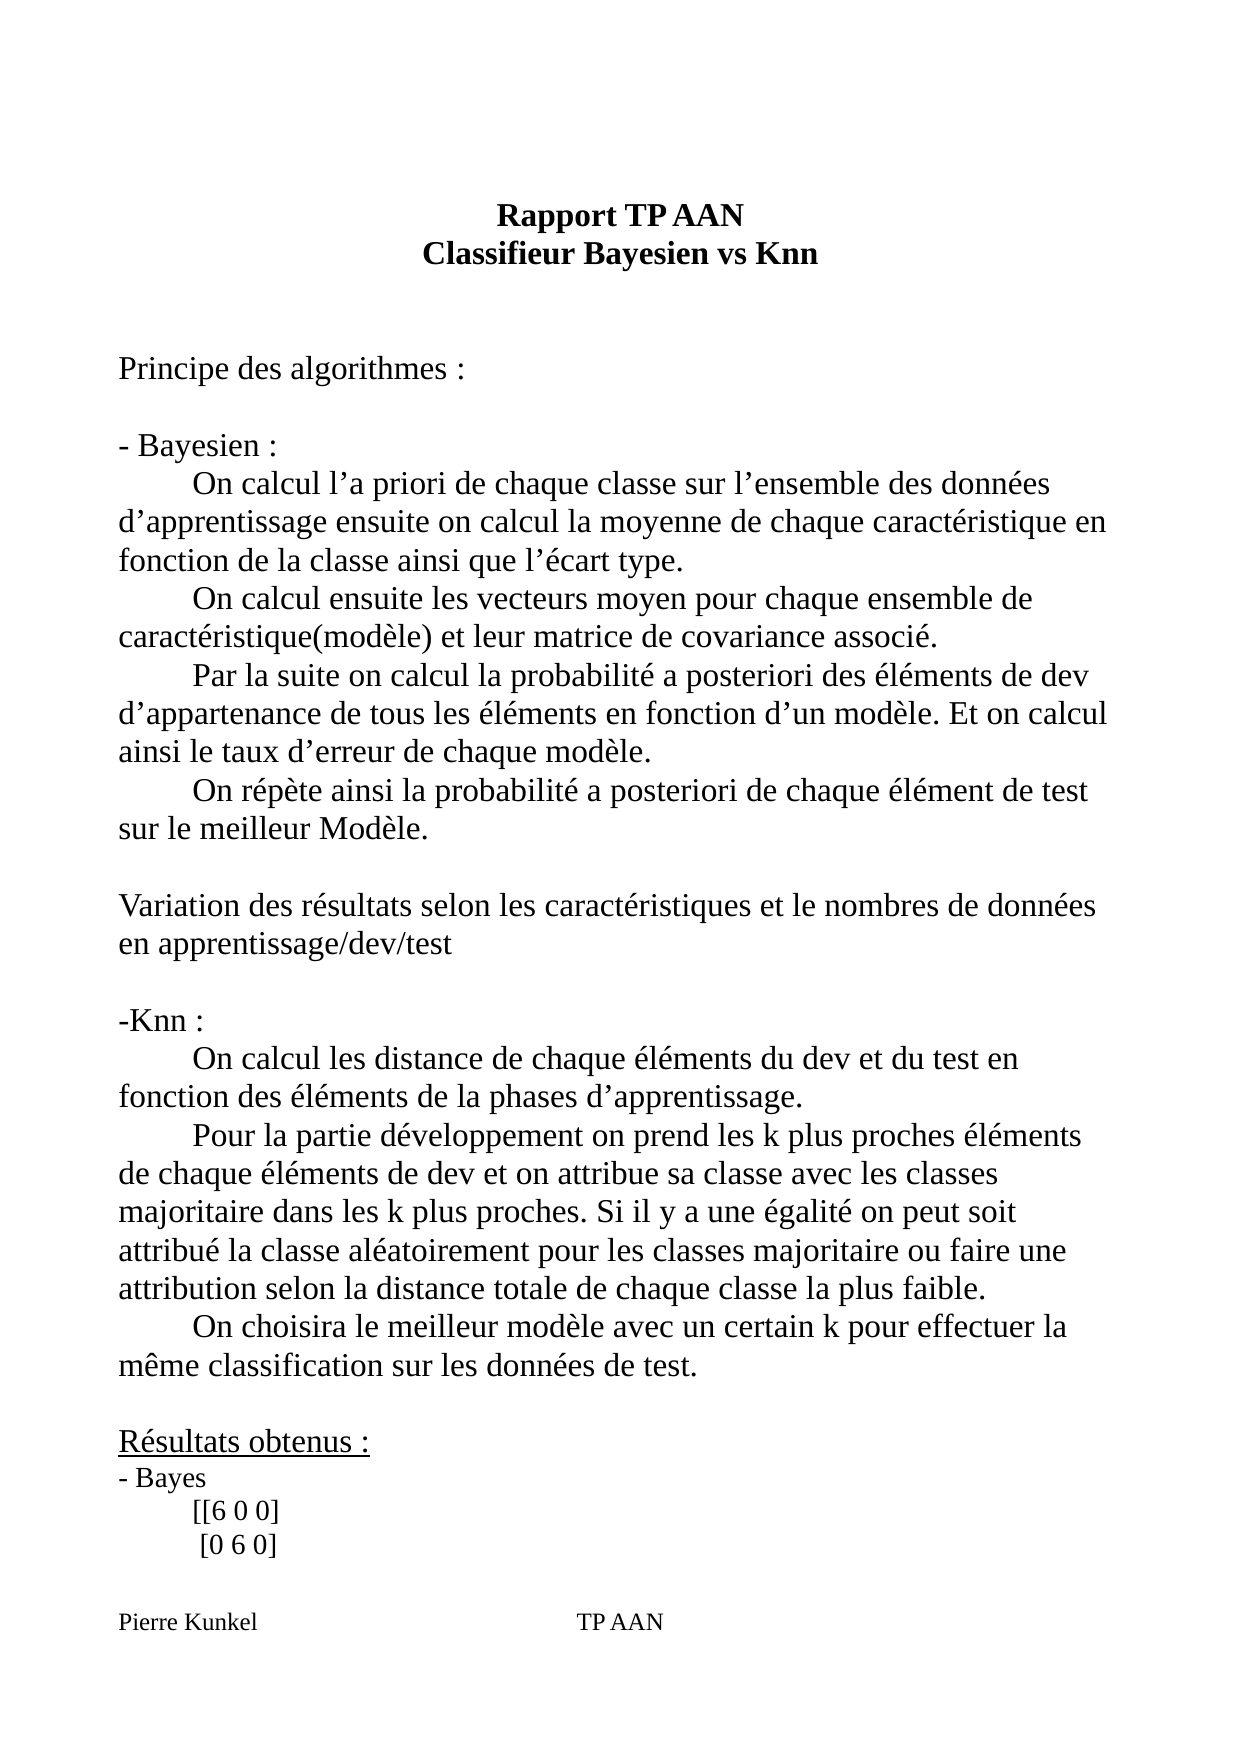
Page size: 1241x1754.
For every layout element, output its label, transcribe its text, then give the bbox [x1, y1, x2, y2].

text Résultats obtenus : [118, 1421, 1122, 1460]
text - Bayes [118, 1460, 1122, 1493]
text On répète ainsi la probabilité a posteriori de chaque élément de test sur le meilleur Modèle. [118, 770, 1122, 846]
text - Bayesien : [118, 425, 1122, 463]
text On calcul l’a priori de chaque classe sur l’ensemble des données d’apprentissage ensuite on calcul la moyenne de chaque caractéristique en fonction de la classe ainsi que l’écart type. [118, 463, 1122, 578]
text -Knn : [118, 1000, 1122, 1038]
text Pour la partie développement on prend les k plus proches éléments de chaque éléments de dev et on attribue sa classe avec les classes majoritaire dans les k plus proches. Si il y a une égalité on peut soit attribué la classe aléatoirement pour les classes majoritaire ou faire une attribution selon la distance totale de chaque classe la plus faible. [118, 1115, 1122, 1306]
text Principe des algorithmes : [118, 348, 1122, 386]
text On calcul ensuite les vecteurs moyen pour chaque ensemble de caractéristique(modèle) et leur matrice de covariance associé. [118, 578, 1122, 655]
text Par la suite on calcul la probabilité a posteriori des éléments de dev d’appartenance de tous les éléments en fonction d’un modèle. Et on calcul ainsi le taux d’erreur de chaque modèle. [118, 655, 1122, 770]
text On calcul les distance de chaque éléments du dev et du test en fonction des éléments de la phases d’apprentissage. [118, 1038, 1122, 1115]
text Variation des résultats selon les caractéristiques et le nombres de données en apprentissage/dev/test [118, 885, 1122, 961]
text Classifieur Bayesien vs Knn [118, 233, 1122, 271]
text [[6 0 0] [118, 1493, 1122, 1527]
text [0 6 0] [118, 1527, 1122, 1560]
text On choisira le meilleur modèle avec un certain k pour effectuer la même classification sur les données de test. [118, 1306, 1122, 1383]
text Rapport TP AAN [118, 195, 1122, 233]
